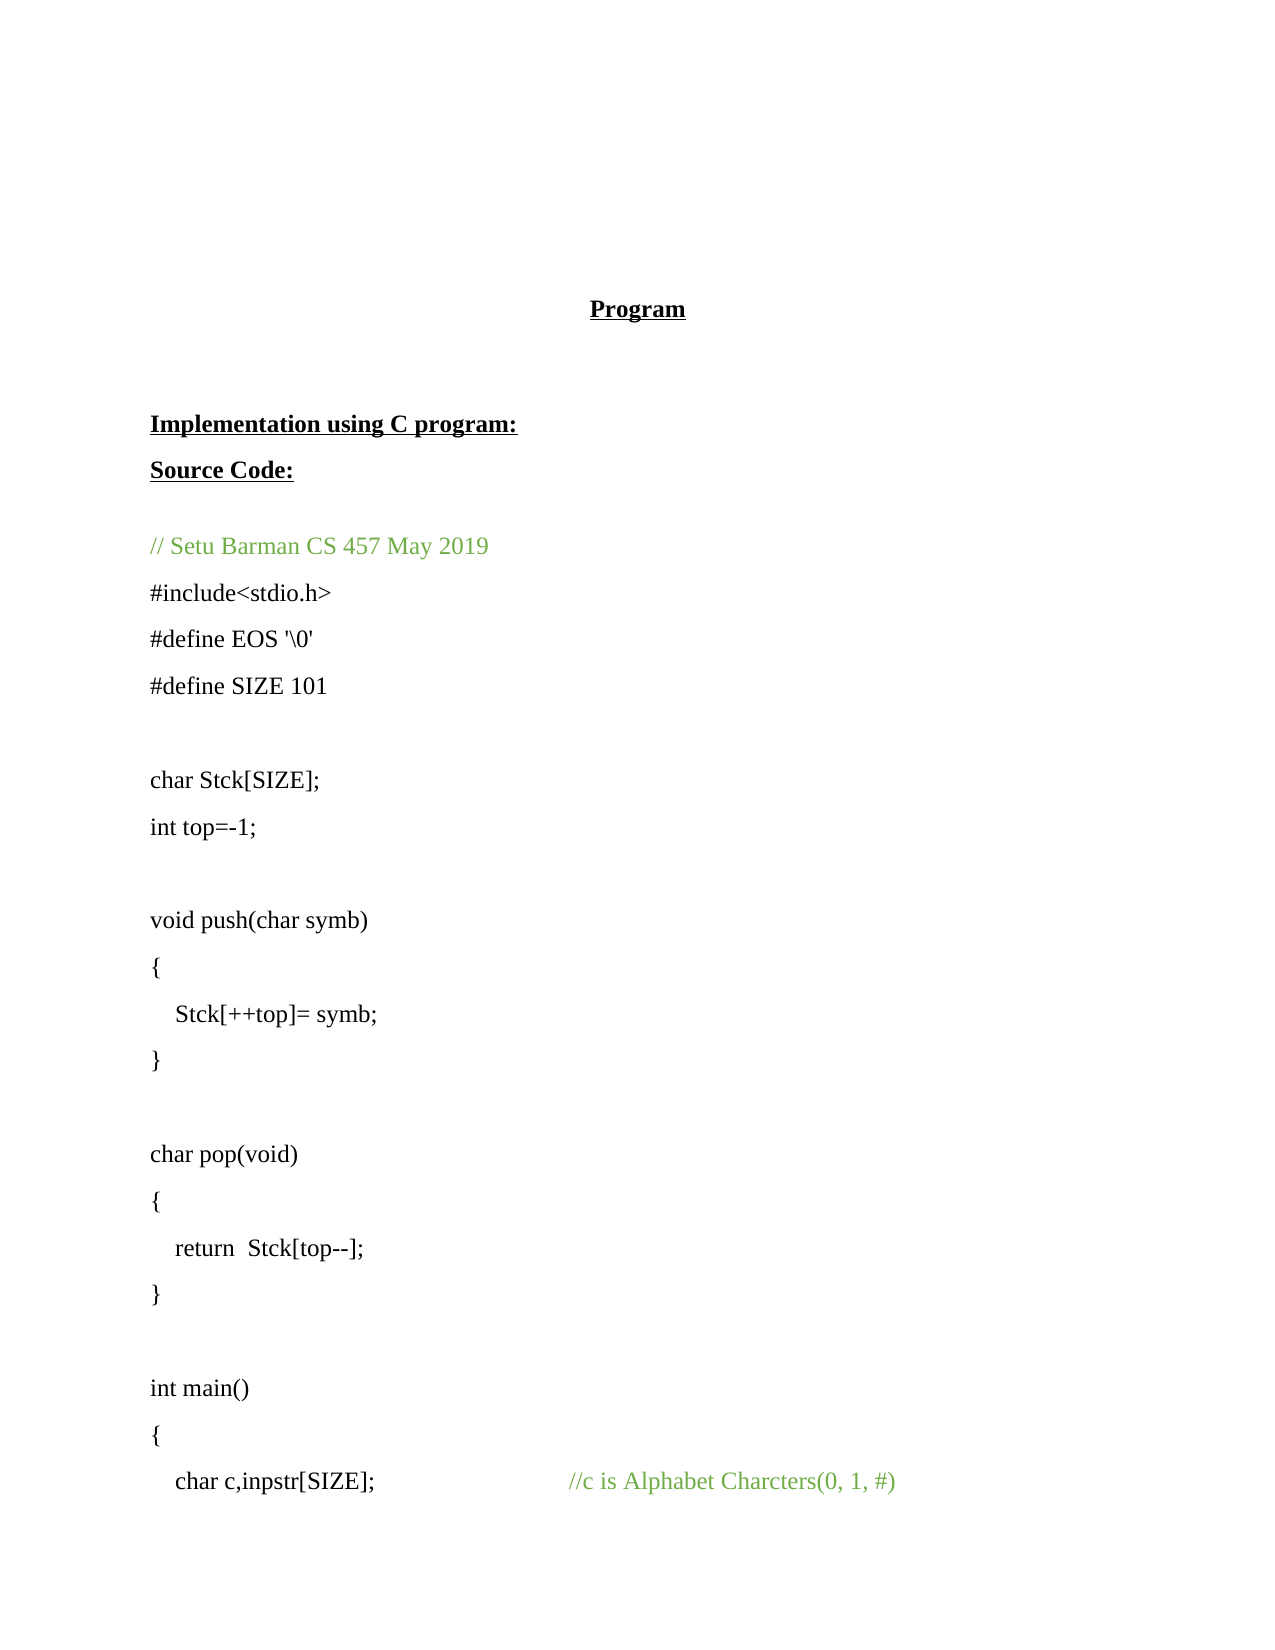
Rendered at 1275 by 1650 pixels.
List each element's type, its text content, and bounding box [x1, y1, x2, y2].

text { [150, 1420, 1125, 1448]
text Implementation using C program: [150, 409, 1125, 437]
text // Setu Barman CS 457 May 2019 [150, 531, 1125, 560]
text return Stck[top--]; [150, 1233, 1125, 1261]
text char c,inpstr[SIZE]; //c is Alphabet Charcters(0, 1, #) [150, 1466, 1125, 1495]
text Stck[++top]= symb; [150, 999, 1125, 1027]
text int top=-1; [150, 812, 1125, 840]
text #define SIZE 101 [150, 671, 1125, 700]
text int main() [150, 1373, 1125, 1402]
text #define EOS '\0' [150, 624, 1125, 653]
text { [150, 1186, 1125, 1214]
text void push(char symb) [150, 905, 1125, 934]
text } [150, 1279, 1125, 1308]
text { [150, 952, 1125, 981]
text #include<stdio.h> [150, 578, 1125, 607]
text } [150, 1046, 1125, 1074]
text Program [150, 294, 1125, 322]
text char pop(void) [150, 1139, 1125, 1168]
text Source Code: [150, 456, 1125, 484]
text char Stck[SIZE]; [150, 765, 1125, 794]
